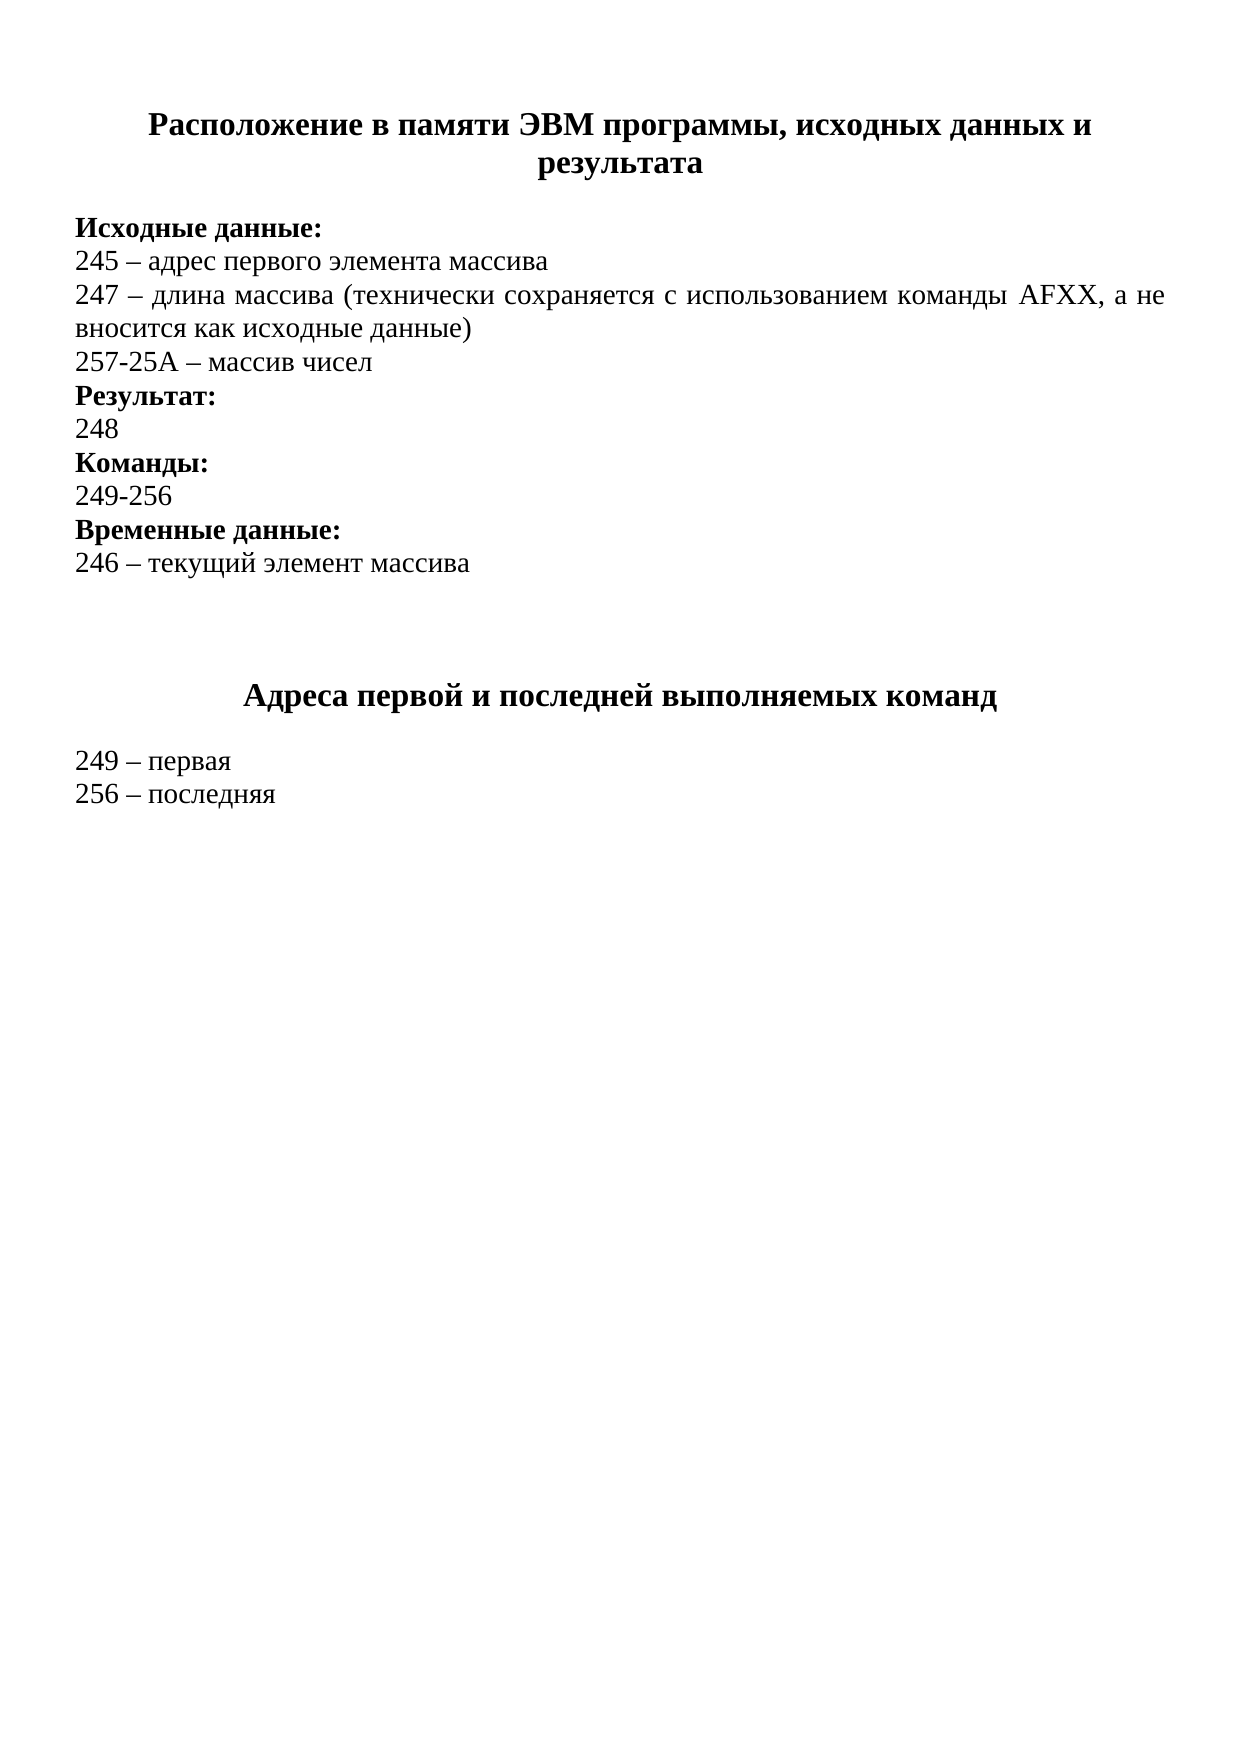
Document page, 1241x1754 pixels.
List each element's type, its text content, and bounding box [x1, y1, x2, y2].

text Команды: [75, 445, 1165, 478]
text 245 – адрес первого элемента массива [75, 243, 1165, 277]
text Исходные данные: [75, 210, 1165, 243]
text 256 – последняя [75, 776, 1165, 810]
subtitle Адреса первой и последней выполняемых команд [75, 675, 1165, 713]
text 257-25A – массив чисел [75, 344, 1165, 378]
text Результат: [75, 378, 1165, 411]
subtitle Расположение в памяти ЭВМ программы, исходных данных и результата [75, 104, 1165, 181]
text 246 – текущий элемент массива [75, 545, 1165, 579]
text Временные данные: [75, 512, 1165, 545]
text 249-256 [75, 478, 1165, 512]
text 248 [75, 411, 1165, 445]
text 249 – первая [75, 743, 1165, 776]
text 247 – длина массива (технически сохраняется с использованием команды AFXX, а не вносится как исходные данные) [75, 277, 1165, 344]
